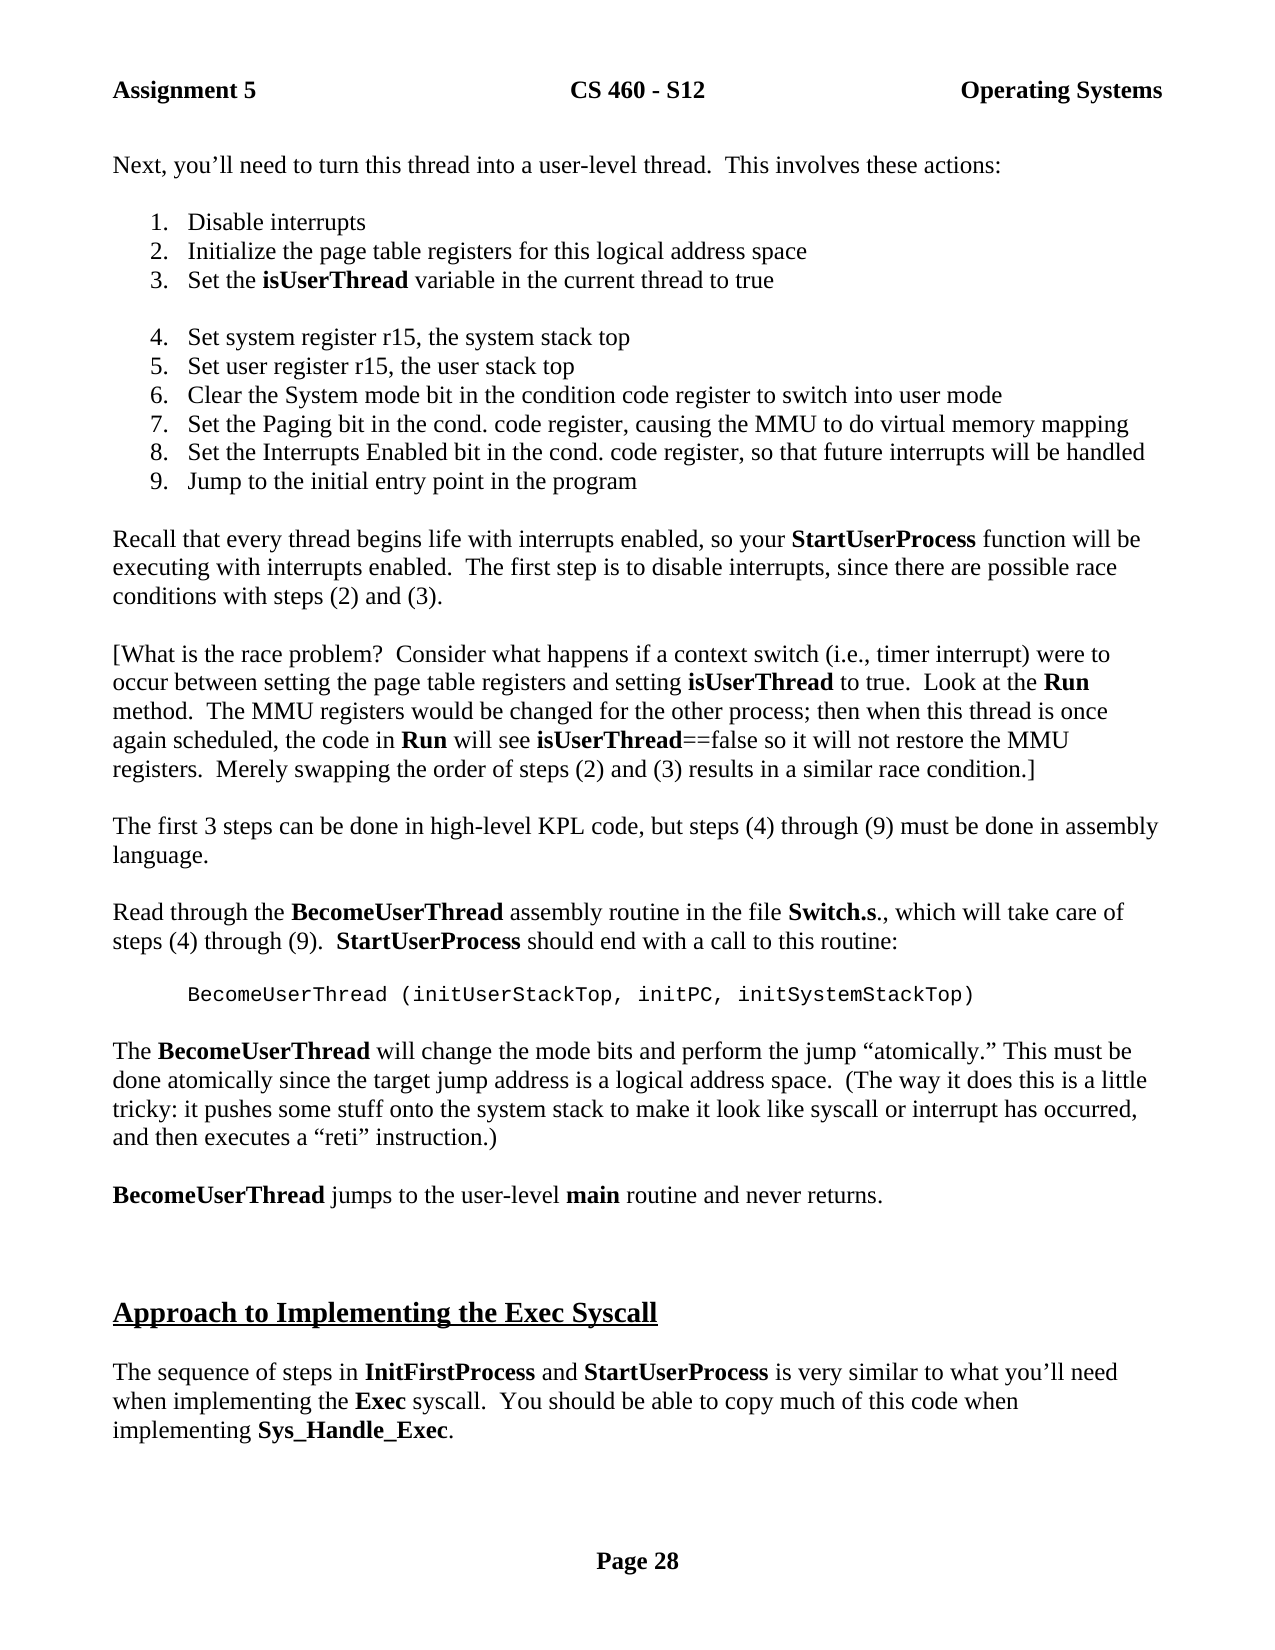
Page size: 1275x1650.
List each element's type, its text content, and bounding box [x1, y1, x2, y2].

subtitle Approach to Implementing the Exec Syscall [112, 1295, 1162, 1328]
text 5. Set user register r15, the user stack top [112, 351, 1162, 380]
text Recall that every thread begins life with interrupts enabled, so your StartUserProcess function will be executing with interrupts enabled. The first step is to disable interrupts, since there are possible race conditions with steps (2) and (3). [112, 524, 1162, 610]
text Next, you’ll need to turn this thread into a user-level thread. This involves these actions: [112, 150, 1162, 179]
text [What is the race problem? Consider what happens if a context switch (i.e., timer interrupt) were to occur between setting the page table registers and setting isUserThread to true. Look at the Run method. The MMU registers would be changed for the other process; then when this thread is once again scheduled, the code in Run will see isUserThread==false so it will not restore the MMU registers. Merely swapping the order of steps (2) and (3) results in a similar race condition.] [112, 639, 1162, 782]
text The BecomeUserThread will change the mode bits and perform the jump “atomically.” This must be done atomically since the target jump address is a logical address space. (The way it does this is a little tricky: it pushes some stuff onto the system stack to make it look like syscall or interrupt has occurred, and then executes a “reti” instruction.) [112, 1036, 1162, 1151]
text Read through the BecomeUserThread assembly routine in the file Switch.s., which will take care of steps (4) through (9). StartUserProcess should end with a call to this routine: [112, 897, 1162, 955]
text 2. Initialize the page table registers for this logical address space [112, 236, 1162, 265]
text BecomeUserThread jumps to the user-level main routine and never returns. [112, 1180, 1162, 1209]
text 4. Set system register r15, the system stack top [112, 322, 1162, 351]
text The sequence of steps in InitFirstProcess and StartUserProcess is very similar to what you’ll need when implementing the Exec syscall. You should be able to copy much of this code when implementing Sys_Handle_Exec. [112, 1357, 1162, 1443]
text The first 3 steps can be done in high-level KPL code, but steps (4) through (9) must be done in assembly language. [112, 811, 1162, 869]
text 1. Disable interrupts [112, 207, 1162, 236]
text 7. Set the Paging bit in the cond. code register, causing the MMU to do virtual memory mapping [112, 409, 1162, 437]
text 9. Jump to the initial entry point in the program [112, 466, 1162, 495]
text 3. Set the isUserThread variable in the current thread to true [112, 265, 1162, 294]
text 6. Clear the System mode bit in the condition code register to switch into user mode [112, 380, 1162, 409]
text BecomeUserThread (initUserStackTop, initPC, initSystemStackTop) [112, 984, 1162, 1007]
text 8. Set the Interrupts Enabled bit in the cond. code register, so that future interrupts will be handled [112, 437, 1162, 466]
